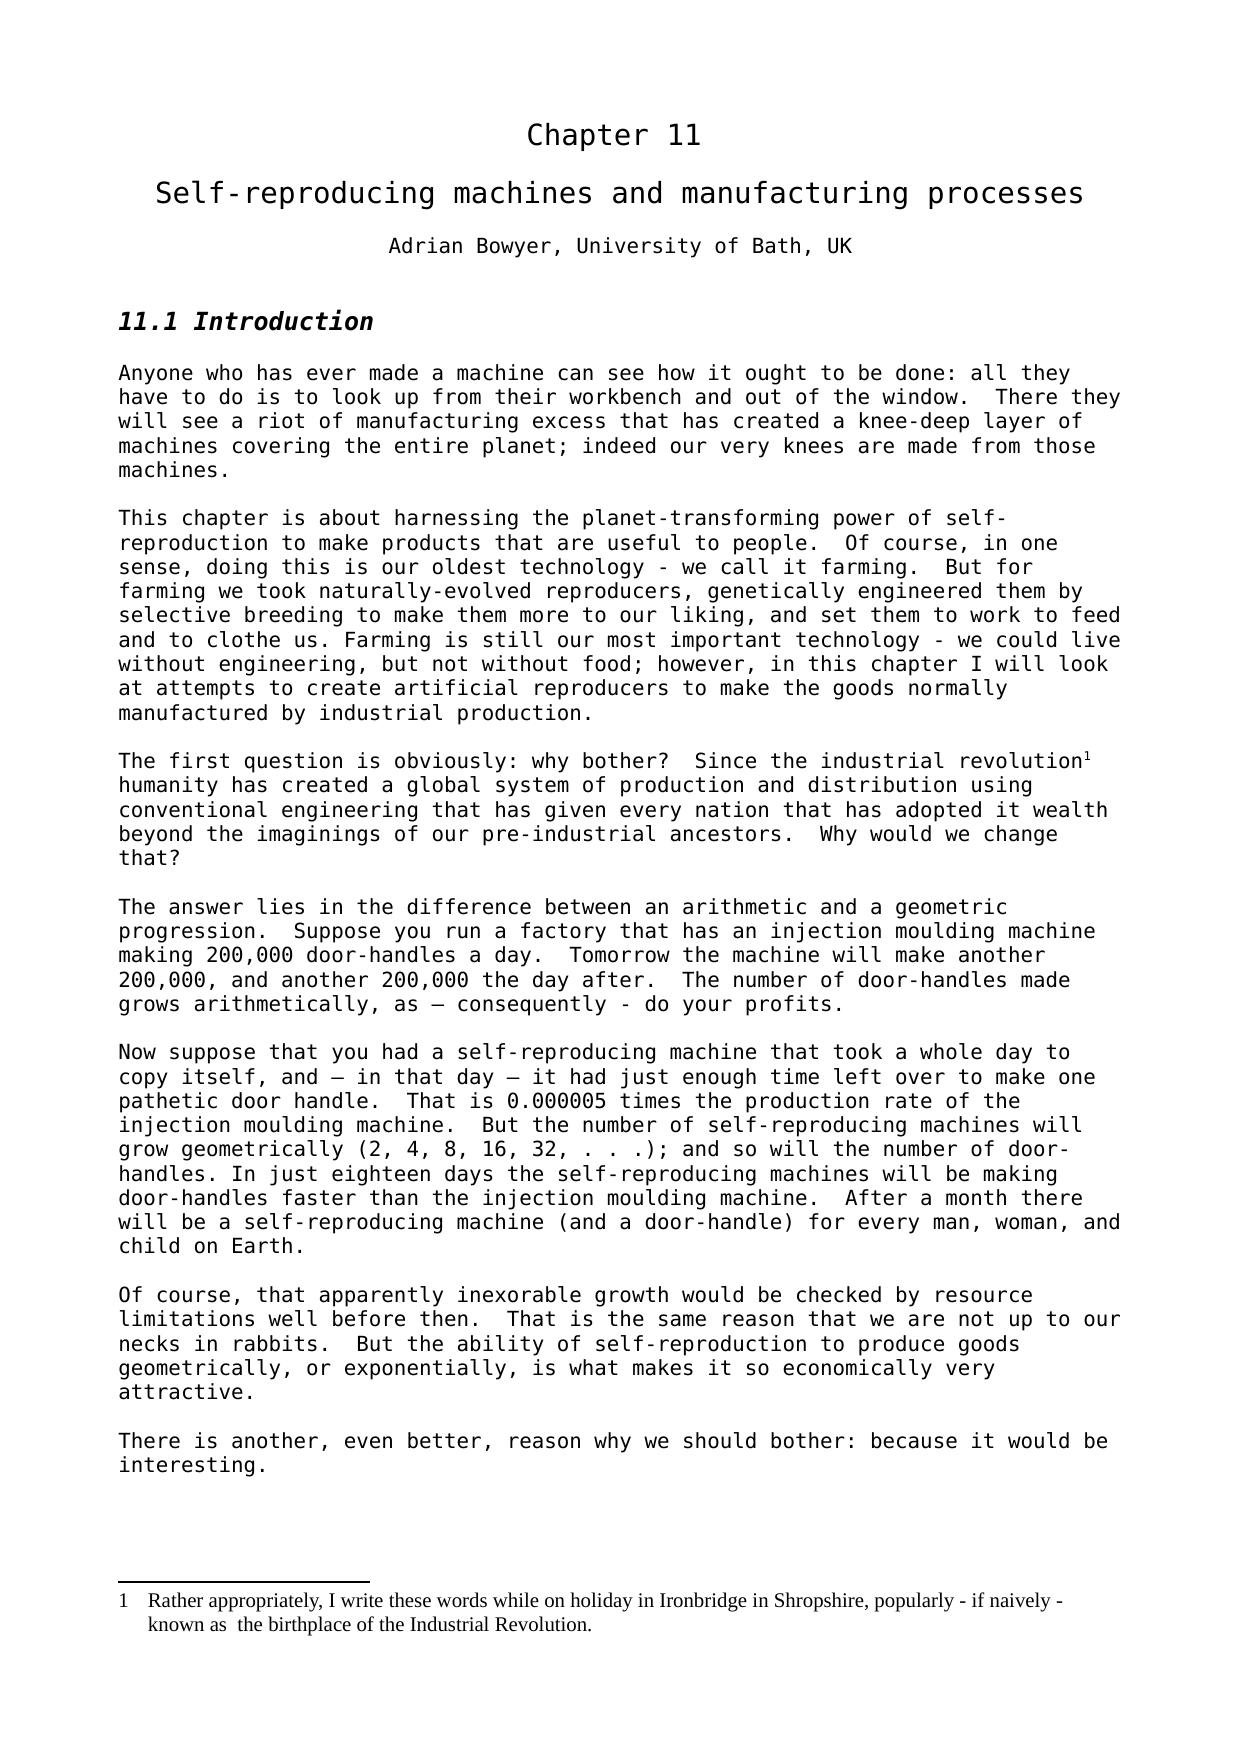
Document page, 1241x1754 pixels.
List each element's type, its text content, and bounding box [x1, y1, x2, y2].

text This chapter is about harnessing the planet-transforming power of self-reproduction to make products that are useful to people. Of course, in one sense, doing this is our oldest technology - we call it farming. But for farming we took naturally-evolved reproducers, genetically engineered them by selective breeding to make them more to our liking, and set them to work to feed and to clothe us. Farming is still our most important technology - we could live without engineering, but not without food; however, in this chapter I will look at attempts to create artificial reproducers to make the goods normally manufactured by industrial production. [118, 506, 1122, 725]
text There is another, even better, reason why we should bother: because it would be interesting. [118, 1429, 1122, 1477]
text Self-reproducing machines and manufacturing processes [118, 176, 1122, 210]
text The first question is obviously: why bother? Since the industrial revolution humanity has created a global system of production and distribution using conventional engineering that has given every nation that has adopted it wealth beyond the imaginings of our pre-industrial ancestors. Why would we change that? [118, 749, 1122, 871]
text 11.1 Introduction [118, 307, 1122, 337]
text Of course, that apparently inexorable growth would be checked by resource limitations well before then. That is the same reason that we are not up to our necks in rabbits. But the ability of self-reproduction to produce goods geometrically, or exponentially, is what makes it so economically very attractive. [118, 1283, 1122, 1404]
text Chapter 11 [118, 118, 1122, 152]
text Adrian Bowyer, University of Bath, UK [118, 234, 1122, 259]
text Rather appropriately, I write these words while on holiday in Ironbridge in Shropshire, popularly - if naively - known as the birthplace of the Industrial Revolution. [118, 1588, 1122, 1636]
text Now suppose that you had a self-reproducing machine that took a whole day to copy itself, and – in that day – it had just enough time left over to make one pathetic door handle. That is 0.000005 times the production rate of the injection moulding machine. But the number of self-reproducing machines will grow geometrically (2, 4, 8, 16, 32, . . .); and so will the number of door-handles. In just eighteen days the self-reproducing machines will be making door-handles faster than the injection moulding machine. After a month there will be a self-reproducing machine (and a door-handle) for every man, woman, and child on Earth. [118, 1040, 1122, 1259]
text The answer lies in the difference between an arithmetic and a geometric progression. Suppose you run a factory that has an injection moulding machine making 200,000 door-handles a day. Tomorrow the machine will make another 200,000, and another 200,000 the day after. The number of door-handles made grows arithmetically, as – consequently - do your profits. [118, 895, 1122, 1016]
text Anyone who has ever made a machine can see how it ought to be done: all they have to do is to look up from their workbench and out of the window. There they will see a riot of manufacturing excess that has created a knee-deep layer of machines covering the entire planet; indeed our very knees are made from those machines. [118, 361, 1122, 482]
